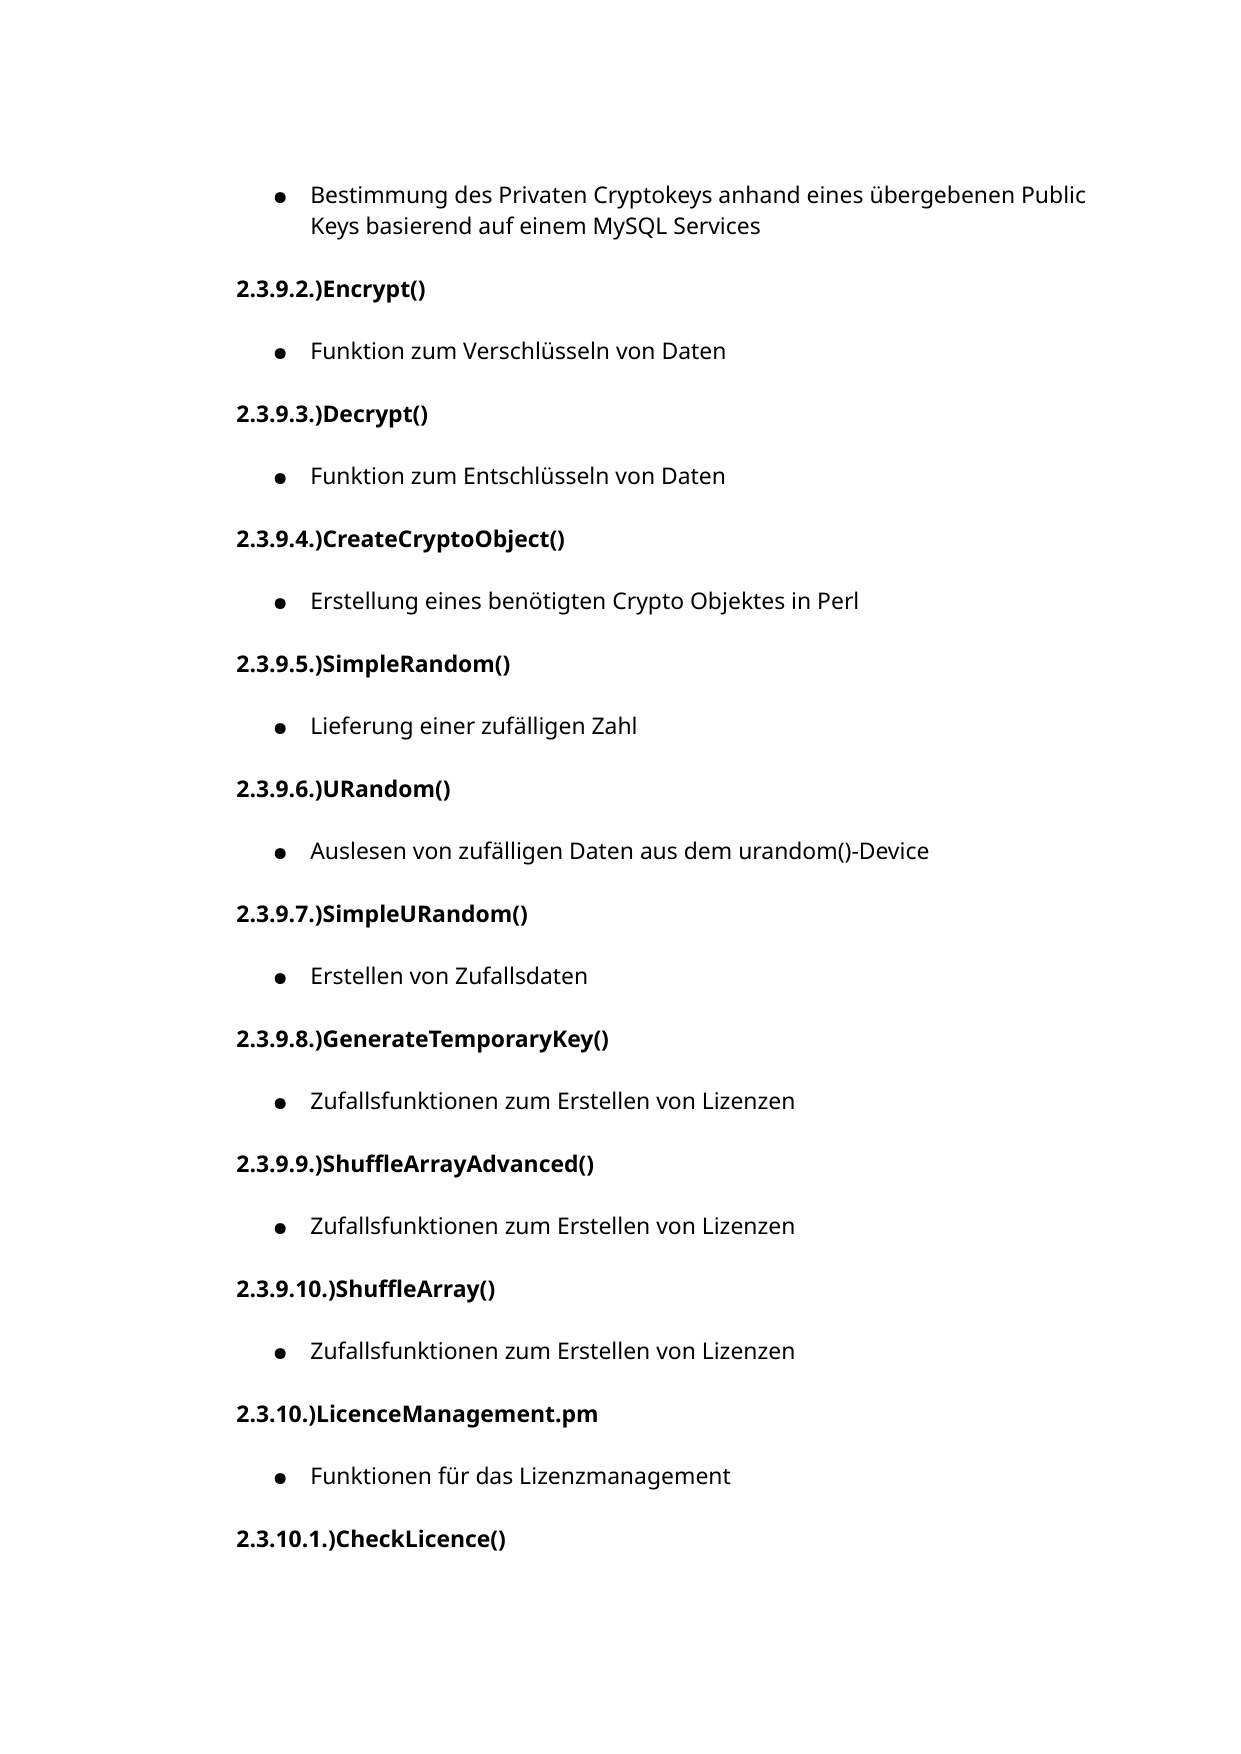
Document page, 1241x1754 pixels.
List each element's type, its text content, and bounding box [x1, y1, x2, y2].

list Zufallsfunktionen zum Erstellen von Lizenzen [273, 1210, 1093, 1241]
list Zufallsfunktionen zum Erstellen von Lizenzen [273, 1085, 1093, 1116]
text 2.3.9.7.)SimpleURandom() [236, 898, 1093, 929]
text 2.3.9.9.)ShuffleArrayAdvanced() [236, 1148, 1093, 1179]
list Bestimmung des Privaten Cryptokeys anhand eines übergebenen Public Keys basierend auf einem MySQL Services [273, 179, 1093, 241]
text 2.3.9.3.)Decrypt() [236, 398, 1093, 429]
list Zufallsfunktionen zum Erstellen von Lizenzen [273, 1335, 1093, 1366]
list Lieferung einer zufälligen Zahl [273, 710, 1093, 741]
list Funktion zum Entschlüsseln von Daten [273, 460, 1093, 491]
text 2.3.10.1.)CheckLicence() [236, 1523, 1093, 1554]
text 2.3.9.10.)ShuffleArray() [236, 1273, 1093, 1304]
list Erstellung eines benötigten Crypto Objektes in Perl [273, 585, 1093, 616]
text 2.3.9.2.)Encrypt() [236, 273, 1093, 304]
list Erstellen von Zufallsdaten [273, 960, 1093, 991]
text 2.3.9.6.)URandom() [236, 773, 1093, 804]
list Funktionen für das Lizenzmanagement [273, 1460, 1093, 1491]
text 2.3.9.4.)CreateCryptoObject() [236, 523, 1093, 554]
text 2.3.9.8.)GenerateTemporaryKey() [236, 1023, 1093, 1054]
text 2.3.9.5.)SimpleRandom() [236, 648, 1093, 679]
list Auslesen von zufälligen Daten aus dem urandom()-Device [273, 835, 1093, 866]
list Funktion zum Verschlüsseln von Daten [273, 335, 1093, 366]
text 2.3.10.)LicenceManagement.pm [236, 1398, 1093, 1429]
